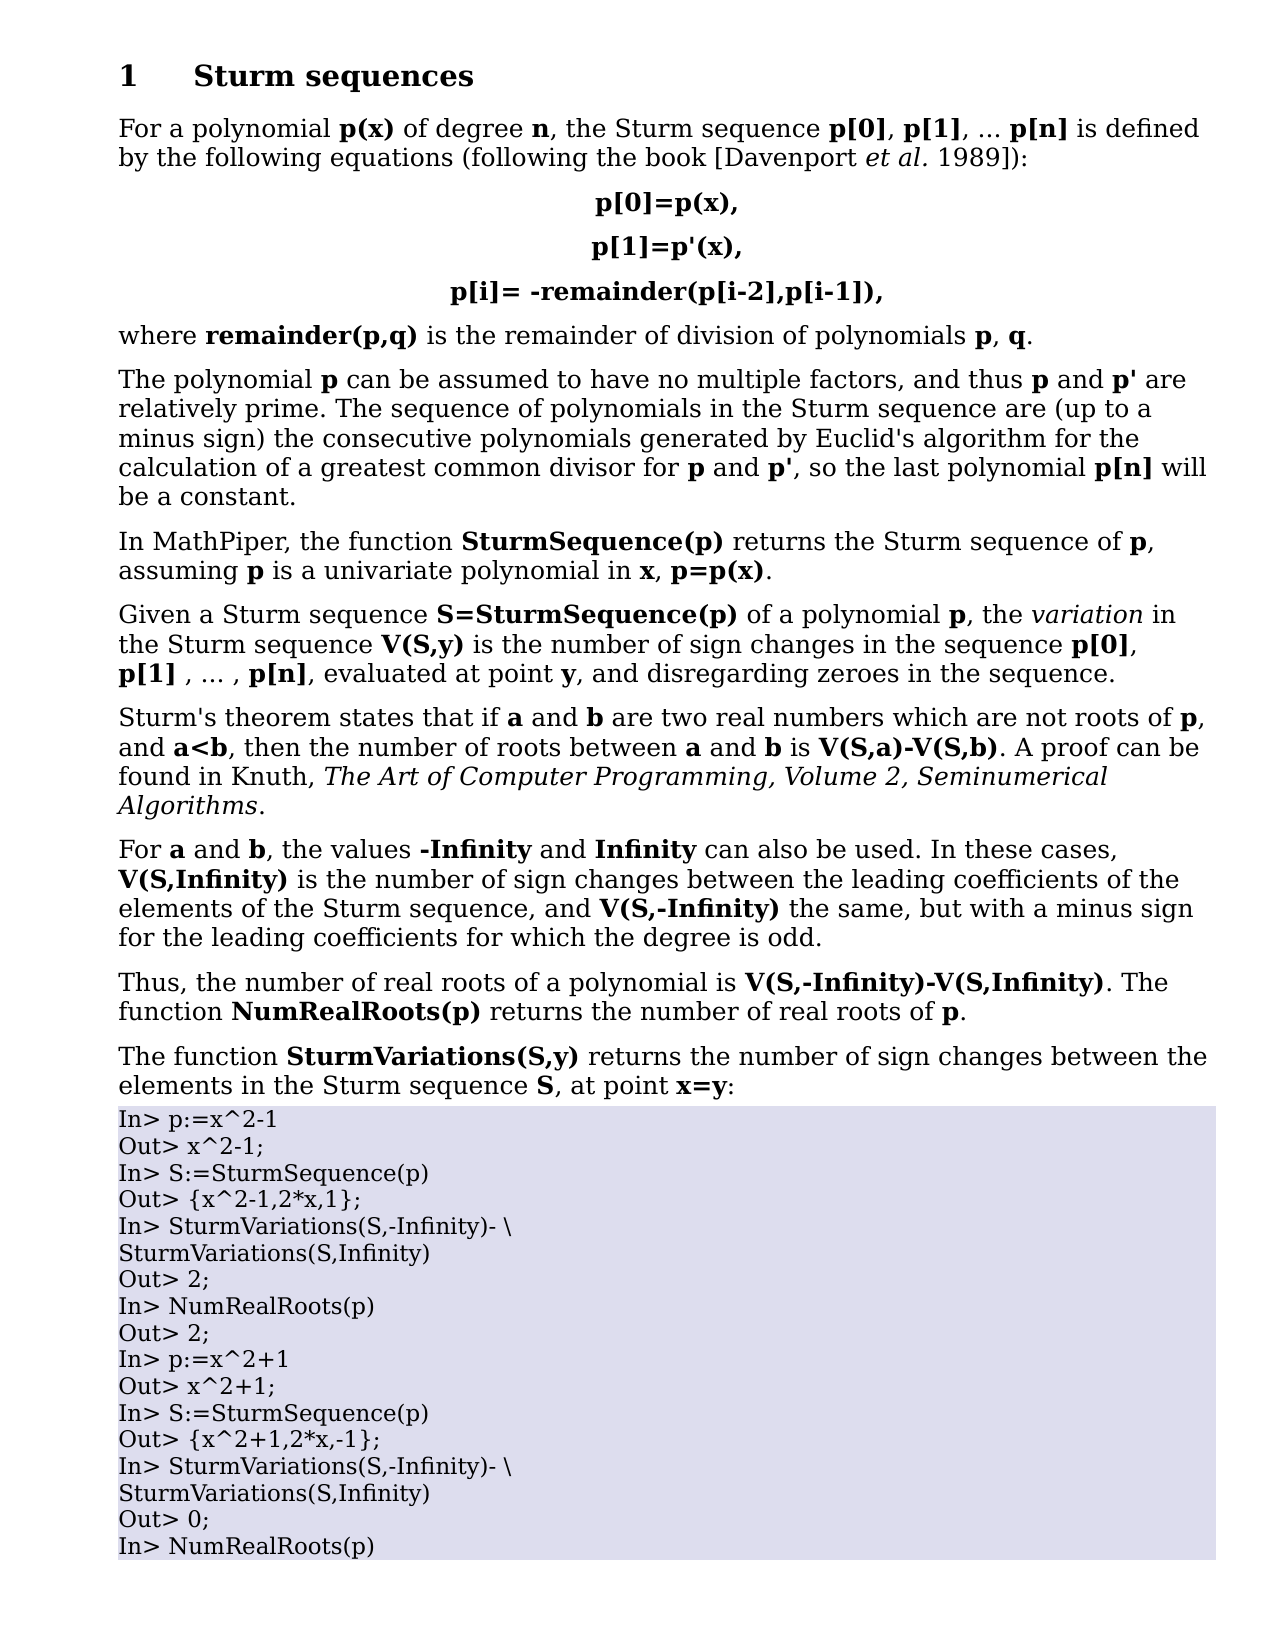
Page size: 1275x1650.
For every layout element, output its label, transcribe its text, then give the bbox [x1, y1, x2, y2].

text The function SturmVariations(S,y) returns the number of sign changes between the elements in the Sturm sequence S, at point x=y: [118, 1042, 1216, 1100]
text p[i]= -remainder(p[i-2],p[i-1]), [118, 277, 1216, 306]
table_header In> p:=x^2-1 Out> x^2-1; In> S:=SturmSequence(p) Out> {x^2-1,2*x,1}; In> SturmVariations(S,-Infinity)- \ SturmVariations(S,Infinity) Out> 2; In> NumRealRoots(p) Out> 2; In> p:=x^2+1 Out> x^2+1; In> S:=SturmSequence(p) Out> {x^2+1,2*x,-1}; In> SturmVariations(S,-Infinity)- \ SturmVariations(S,Infinity) Out> 0; In> NumRealRoots(p) [118, 1106, 1216, 1560]
text In MathPiper, the function SturmSequence(p) returns the Sturm sequence of p, assuming p is a univariate polynomial in x, p=p(x). [118, 527, 1216, 585]
text Given a Sturm sequence S=SturmSequence(p) of a polynomial p, the variation in the Sturm sequence V(S,y) is the number of sign changes in the sequence p[0], p[1] , ... , p[n], evaluated at point y, and disregarding zeroes in the sequence. [118, 600, 1216, 688]
text where remainder(p,q) is the remainder of division of polynomials p, q. [118, 321, 1216, 350]
text The polynomial p can be assumed to have no multiple factors, and thus p and p' are relatively prime. The sequence of polynomials in the Sturm sequence are (up to a minus sign) the consecutive polynomials generated by Euclid's algorithm for the calculation of a greatest common divisor for p and p', so the last polynomial p[n] will be a constant. [118, 365, 1216, 512]
text Thus, the number of real roots of a polynomial is V(S,-Infinity)-V(S,Infinity). The function NumRealRoots(p) returns the number of real roots of p. [118, 968, 1216, 1027]
text Sturm's theorem states that if a and b are two real numbers which are not roots of p, and a<b, then the number of roots between a and b is V(S,a)-V(S,b). A proof can be found in Knuth, The Art of Computer Programming, Volume 2, Seminumerical Algorithms. [118, 703, 1216, 821]
subtitle Sturm sequences [118, 59, 1216, 93]
text p[0]=p(x), [118, 188, 1216, 217]
text p[1]=p'(x), [118, 232, 1216, 262]
text For a polynomial p(x) of degree n, the Sturm sequence p[0], p[1], ... p[n] is defined by the following equations (following the book [Davenport et al. 1989]): [118, 114, 1216, 173]
text For a and b, the values -Infinity and Infinity can also be used. In these cases, V(S,Infinity) is the number of sign changes between the leading coefficients of the elements of the Sturm sequence, and V(S,-Infinity) the same, but with a minus sign for the leading coefficients for which the degree is odd. [118, 836, 1216, 953]
